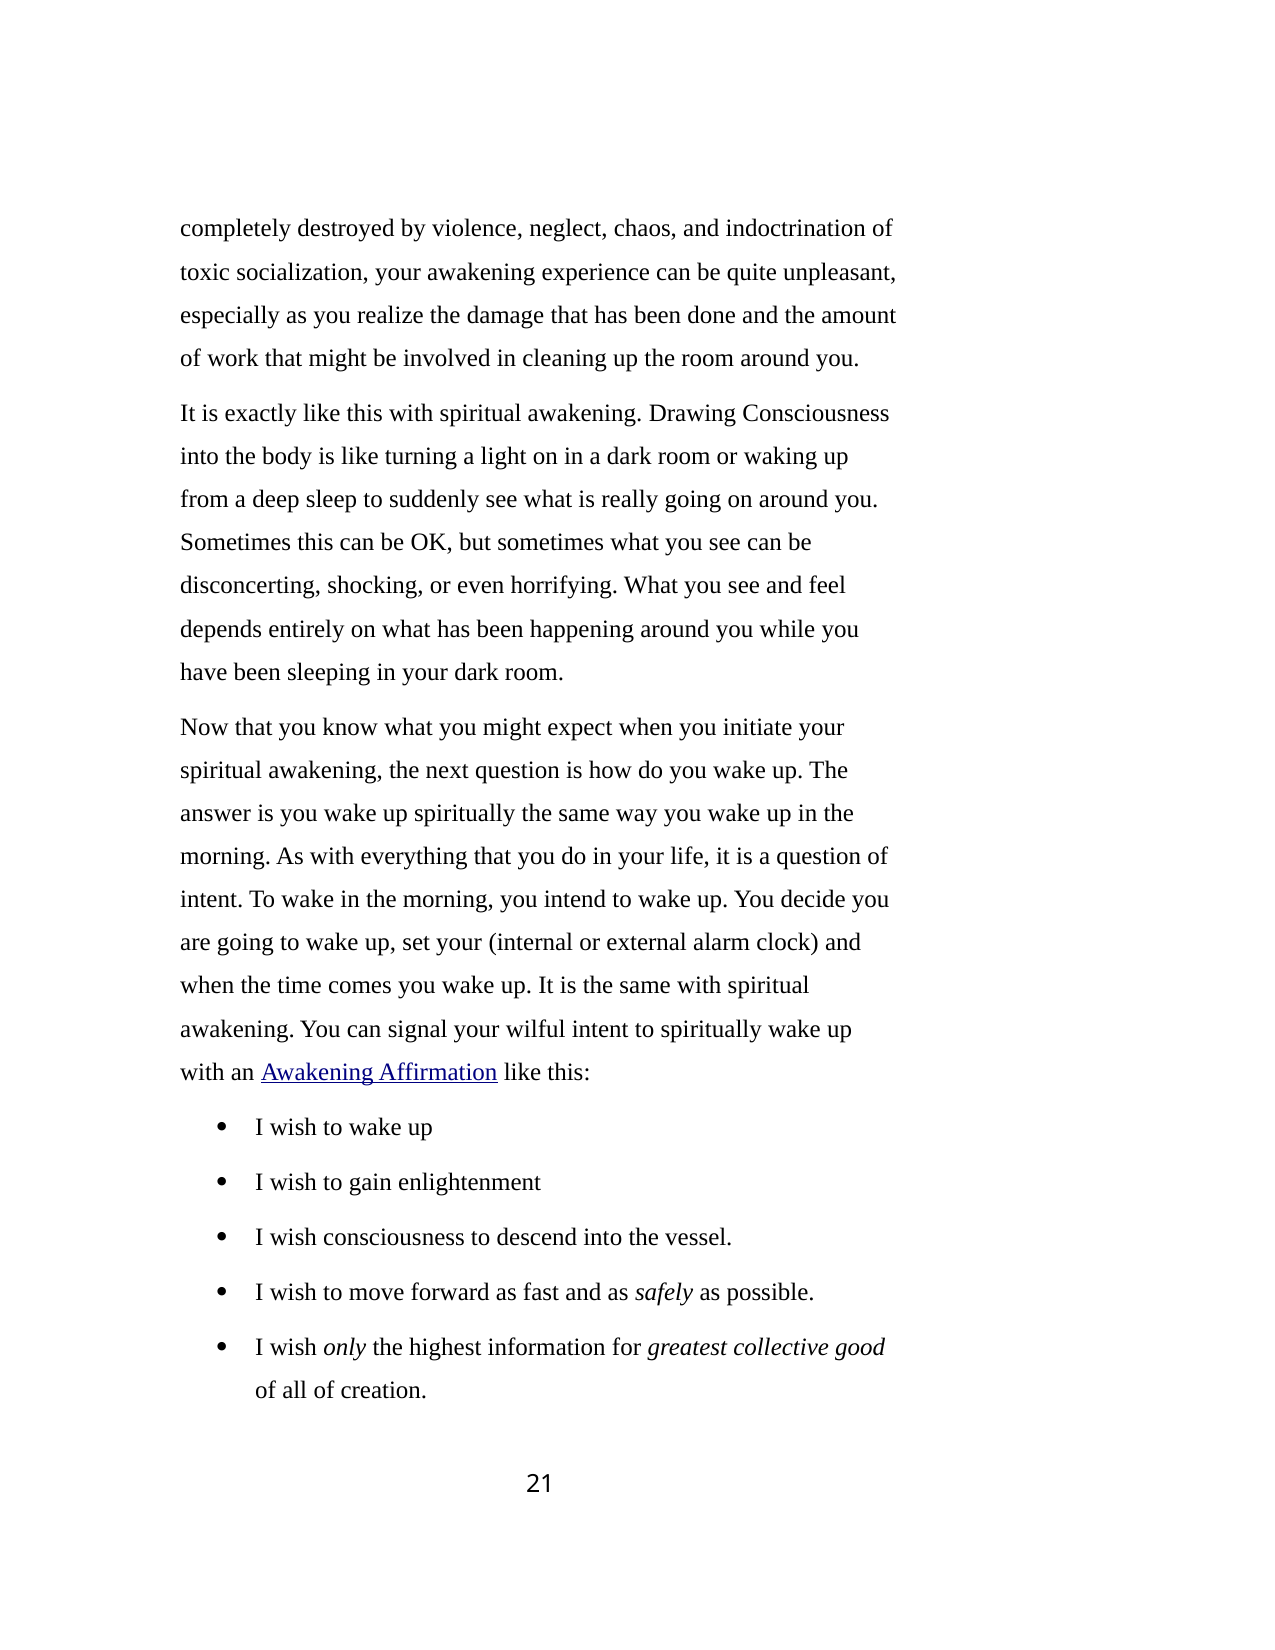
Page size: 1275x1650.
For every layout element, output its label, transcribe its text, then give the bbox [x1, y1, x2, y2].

list I wish to move forward as fast and as safely as possible. [217, 1277, 900, 1306]
list I wish to gain enlightenment [217, 1167, 900, 1196]
list I wish consciousness to descend into the vessel. [217, 1222, 900, 1251]
text completely destroyed by violence, neglect, chaos, and indoctrination of toxic socialization, your awakening experience can be quite unpleasant, especially as you realize the damage that has been done and the amount of work that might be involved in cleaning up the room around you. [180, 213, 900, 372]
list I wish to wake up [217, 1112, 900, 1141]
list I wish only the highest information for greatest collective good of all of creation. [217, 1332, 900, 1404]
text Now that you know what you might expect when you initiate your spiritual awakening, the next question is how do you wake up. The answer is you wake up spiritually the same way you wake up in the morning. As with everything that you do in your life, it is a question of intent. To wake in the morning, you intend to wake up. You decide you are going to wake up, set your (internal or external alarm clock) and when the time comes you wake up. It is the same with spiritual awakening. You can signal your wilful intent to spiritually wake up with an Awakening Affirmation like this: [180, 712, 900, 1086]
text It is exactly like this with spiritual awakening. Drawing Consciousness into the body is like turning a light on in a dark room or waking up from a deep sleep to suddenly see what is really going on around you. Sometimes this can be OK, but sometimes what you see can be disconcerting, shocking, or even horrifying. What you see and feel depends entirely on what has been happening around you while you have been sleeping in your dark room. [180, 398, 900, 686]
